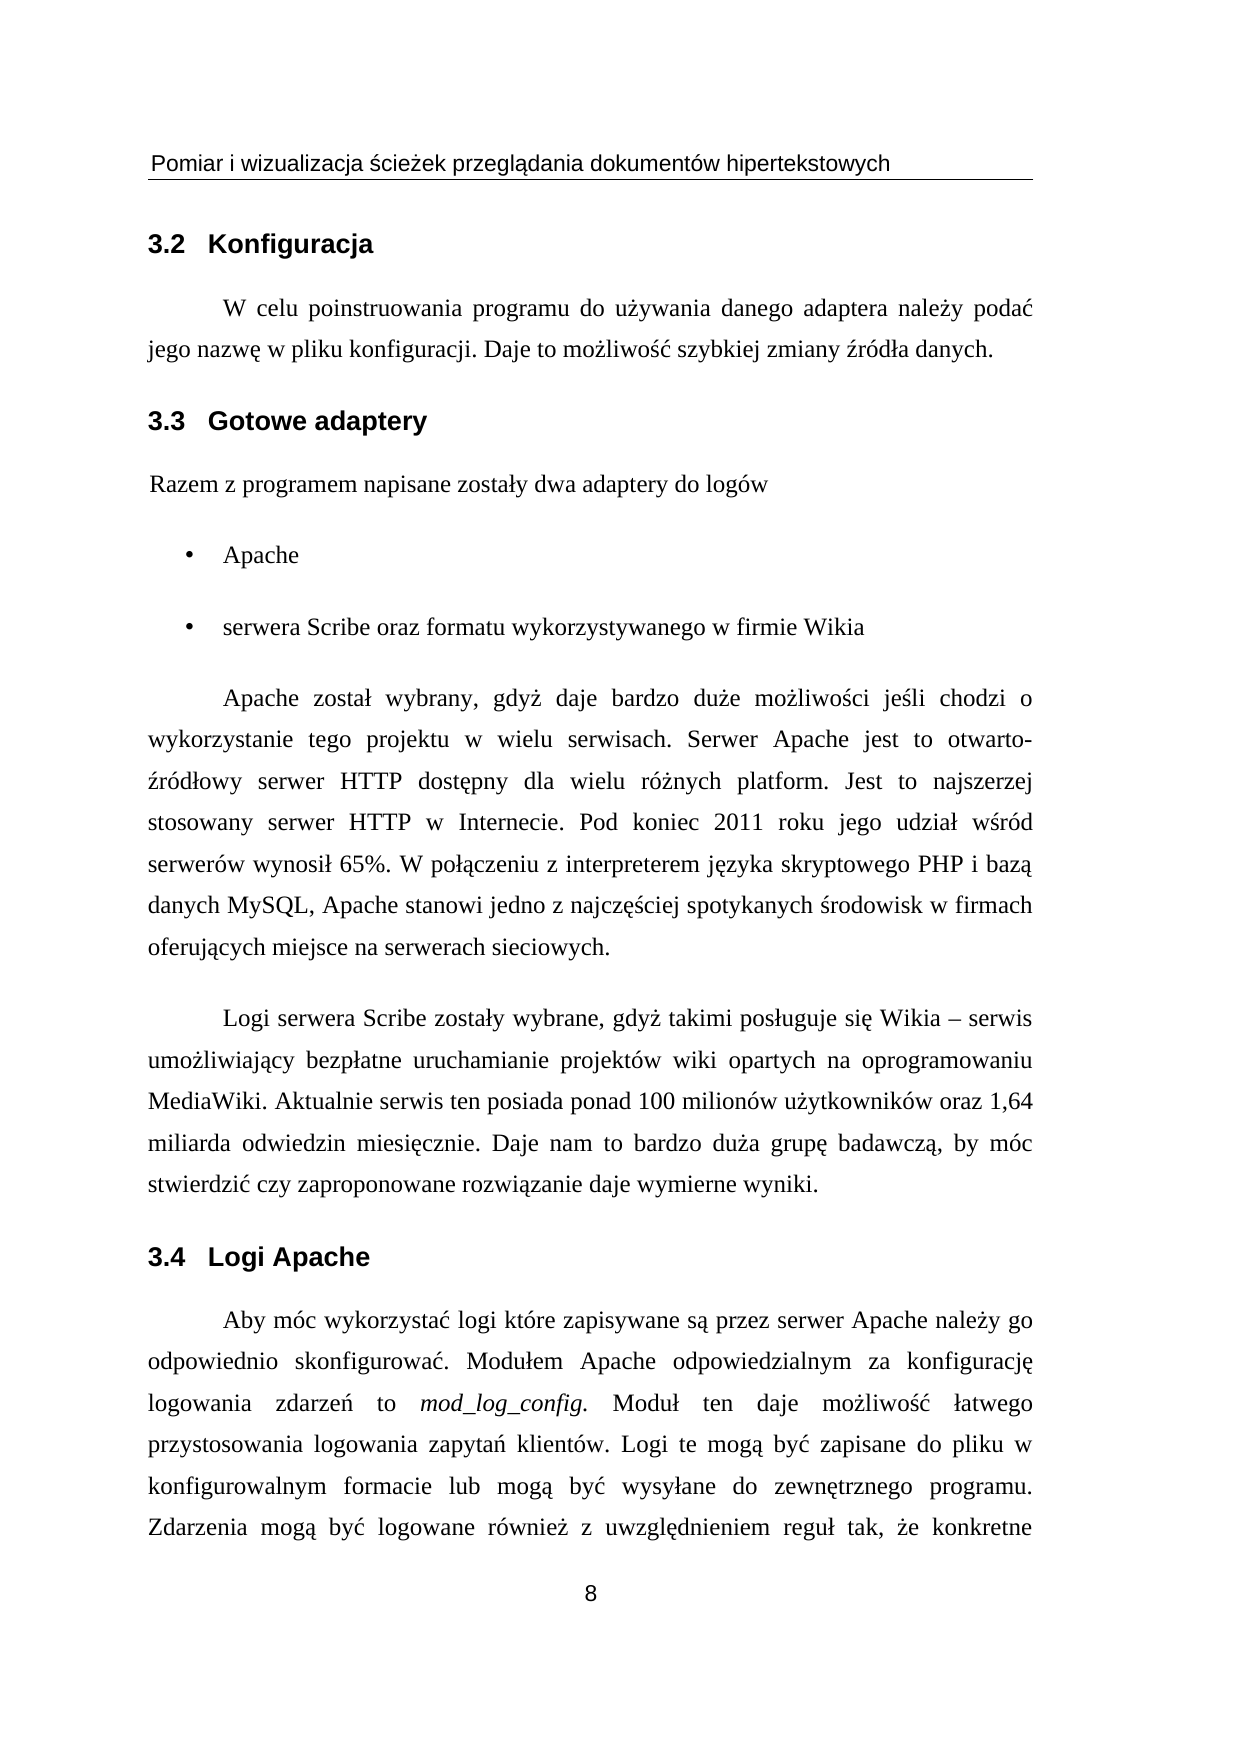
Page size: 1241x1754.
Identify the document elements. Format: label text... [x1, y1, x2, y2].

text Aby móc wykorzystać logi które zapisywane są przez serwer Apache należy go odpowiednio skonfigurować. Modułem Apache odpowiedzialnym za konfigurację logowania zdarzeń to mod_log_config. Moduł ten daje możliwość łatwego przystosowania logowania zapytań klientów. Logi te mogą być zapisane do pliku w konfigurowalnym formacie lub mogą być wysyłane do zewnętrznego programu. Zdarzenia mogą być logowane również z uwzględnieniem reguł tak, że konkretne [148, 1306, 1033, 1541]
text W celu poinstruowania programu do używania danego adaptera należy podać jego nazwę w pliku konfiguracji. Daje to możliwość szybkiej zmiany źródła danych. [148, 294, 1033, 363]
subtitle Logi Apache [148, 1241, 1033, 1272]
text Apache został wybrany, gdyż daje bardzo duże możliwości jeśli chodzi o wykorzystanie tego projektu w wielu serwisach. Serwer Apache jest to otwarto-źródłowy serwer HTTP dostępny dla wielu różnych platform. Jest to najszerzej stosowany serwer HTTP w Internecie. Pod koniec 2011 roku jego udział wśród serwerów wynosił 65%. W połączeniu z interpreterem języka skryptowego PHP i bazą danych MySQL, Apache stanowi jedno z najczęściej spotykanych środowisk w firmach oferujących miejsce na serwerach sieciowych. [148, 684, 1033, 961]
text Logi serwera Scribe zostały wybrane, gdyż takimi posługuje się Wikia – serwis umożliwiający bezpłatne uruchamianie projektów wiki opartych na oprogramowaniu MediaWiki. Aktualnie serwis ten posiada ponad 100 milionów użytkowników oraz 1,64 miliarda odwiedzin miesięcznie. Daje nam to bardzo duża grupę badawczą, by móc stwierdzić czy zaproponowane rozwiązanie daje wymierne wyniki. [148, 1004, 1033, 1198]
text Razem z programem napisane zostały dwa adaptery do logów [148, 471, 1033, 498]
list serwera Scribe oraz formatu wykorzystywanego w firmie Wikia [185, 613, 1033, 640]
list Apache [185, 542, 1033, 569]
subtitle Gotowe adaptery [148, 406, 1033, 437]
subtitle Konfiguracja [148, 229, 1033, 260]
